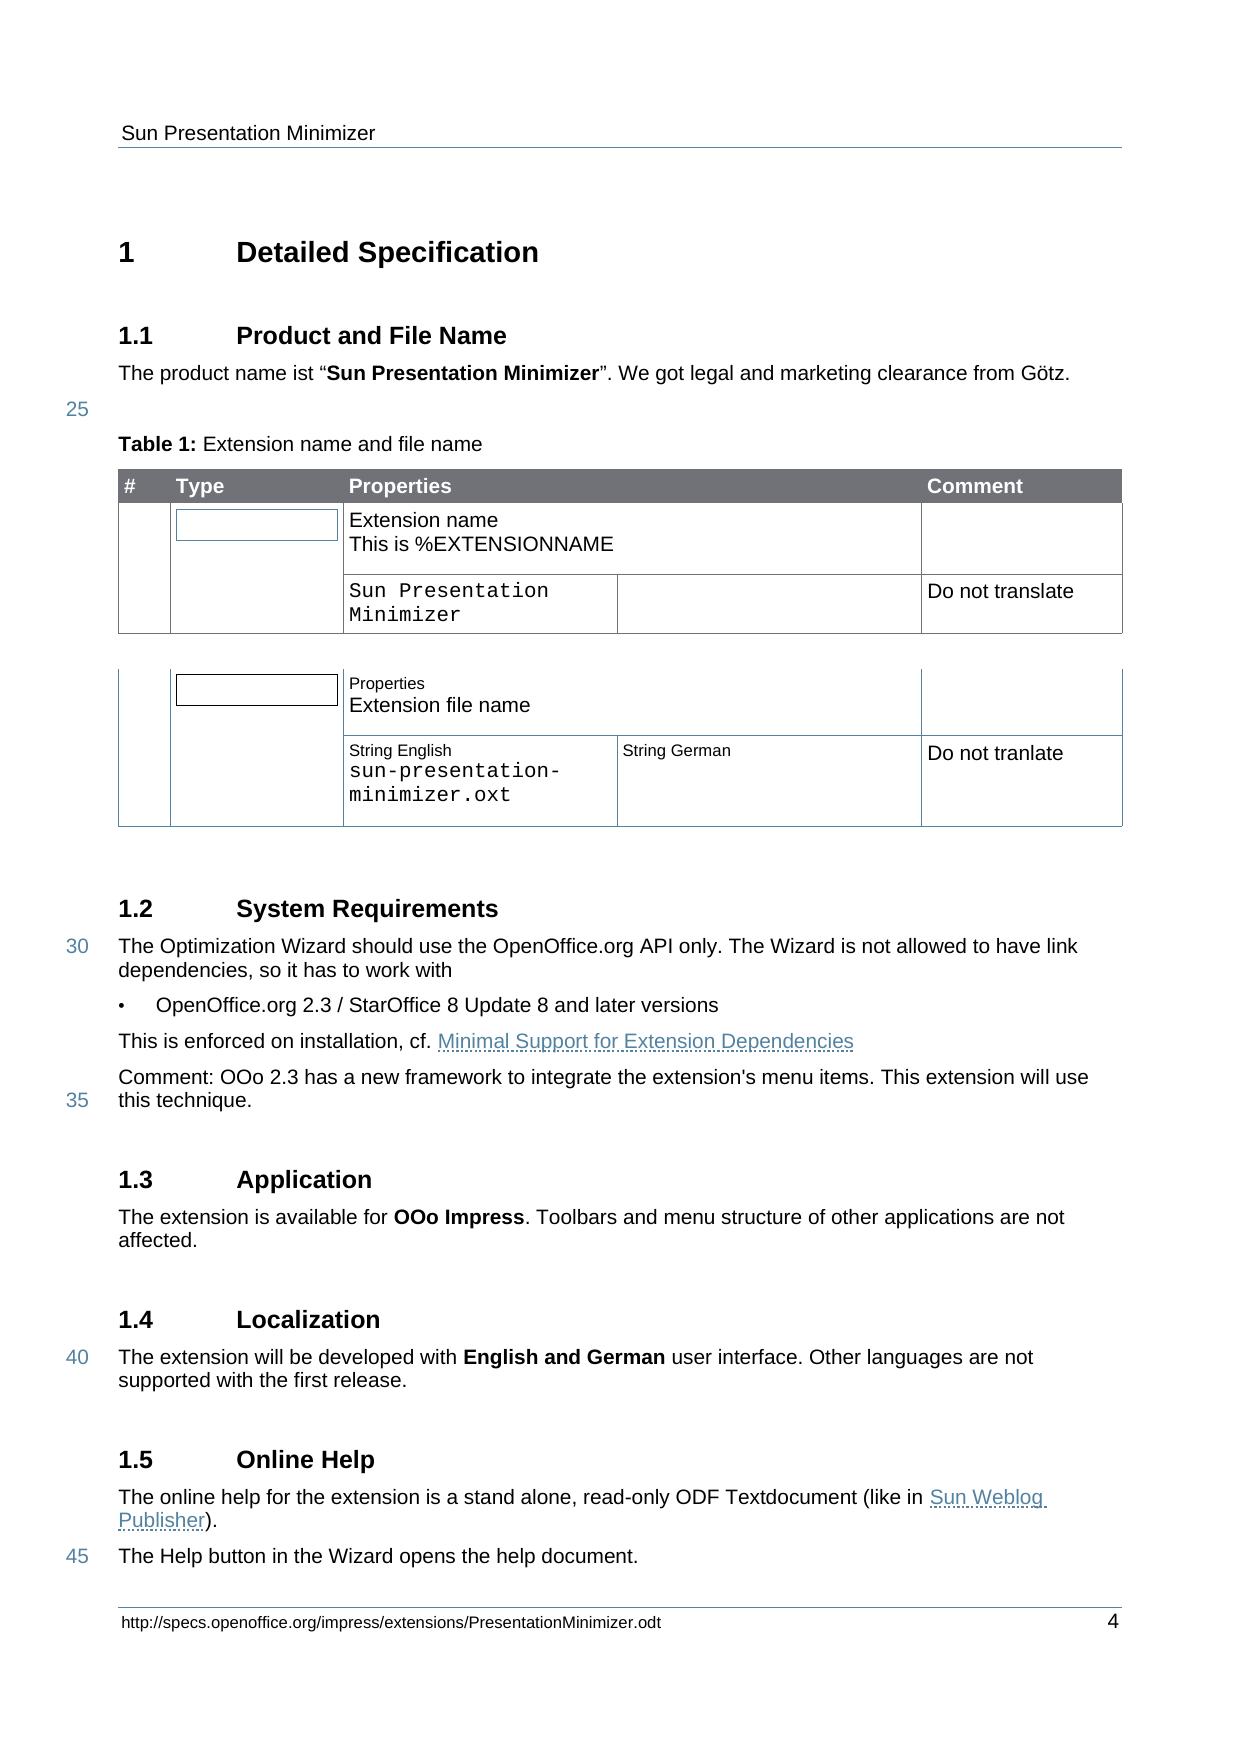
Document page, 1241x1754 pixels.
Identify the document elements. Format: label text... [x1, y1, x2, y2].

subtitle Detailed Specification [118, 236, 1122, 268]
table_header [922, 669, 1122, 735]
table_header [922, 503, 1122, 574]
text The online help for the extension is a stand alone, read-only ODF Textdocument (like in Sun Weblog Publisher). [118, 1485, 1122, 1532]
table_cell Do not tranlate [922, 736, 1122, 826]
text Comment: OOo 2.3 has a new framework to integrate the extension's menu items. This extension will use this technique. [118, 1065, 1122, 1112]
text Table 1: Extension name and file name [118, 433, 1122, 456]
table_cell String German [618, 736, 921, 826]
table_header Properties Extension file name [344, 669, 921, 735]
text The extension will be developed with English and German user interface. Other languages are not supported with the first release. [118, 1345, 1122, 1392]
text The extension is available for OOo Impress. Toolbars and menu structure of other applications are not affected. [118, 1205, 1122, 1252]
text The product name ist “Sun Presentation Minimizer”. We got legal and marketing clearance from Götz. [118, 361, 1122, 384]
table_header Extension name This is %EXTENSIONNAME [344, 503, 921, 574]
table_cell Sun Presentation Minimizer [344, 575, 617, 633]
table_cell [618, 575, 921, 633]
subtitle System Requirements [118, 895, 1122, 923]
subtitle Application [118, 1166, 1122, 1194]
table_header Type [170, 469, 343, 503]
subtitle Online Help [118, 1446, 1122, 1474]
table_cell Do not translate [922, 575, 1122, 633]
table_header Properties [343, 469, 921, 503]
text The Help button in the Wizard opens the help document. [118, 1544, 1122, 1568]
table_cell <#> [119, 503, 170, 633]
table_cell [171, 503, 343, 633]
list OpenOffice.org 2.3 / StarOffice 8 Update 8 and later versions [118, 994, 1122, 1017]
subtitle Localization [118, 1306, 1122, 1334]
table_header <#> [119, 669, 170, 826]
text This is enforced on installation, cf. Minimal Support for Extension Dependencies [118, 1030, 1122, 1053]
subtitle Product and File Name [118, 322, 1122, 349]
table_header [171, 669, 343, 826]
table_header Comment [921, 469, 1122, 503]
table_header # [118, 469, 170, 503]
table_cell String English sun-presentation-minimizer.oxt [344, 736, 617, 826]
text The Optimization Wizard should use the OpenOffice.org API only. The Wizard is not allowed to have link dependencies, so it has to work with [118, 935, 1122, 981]
